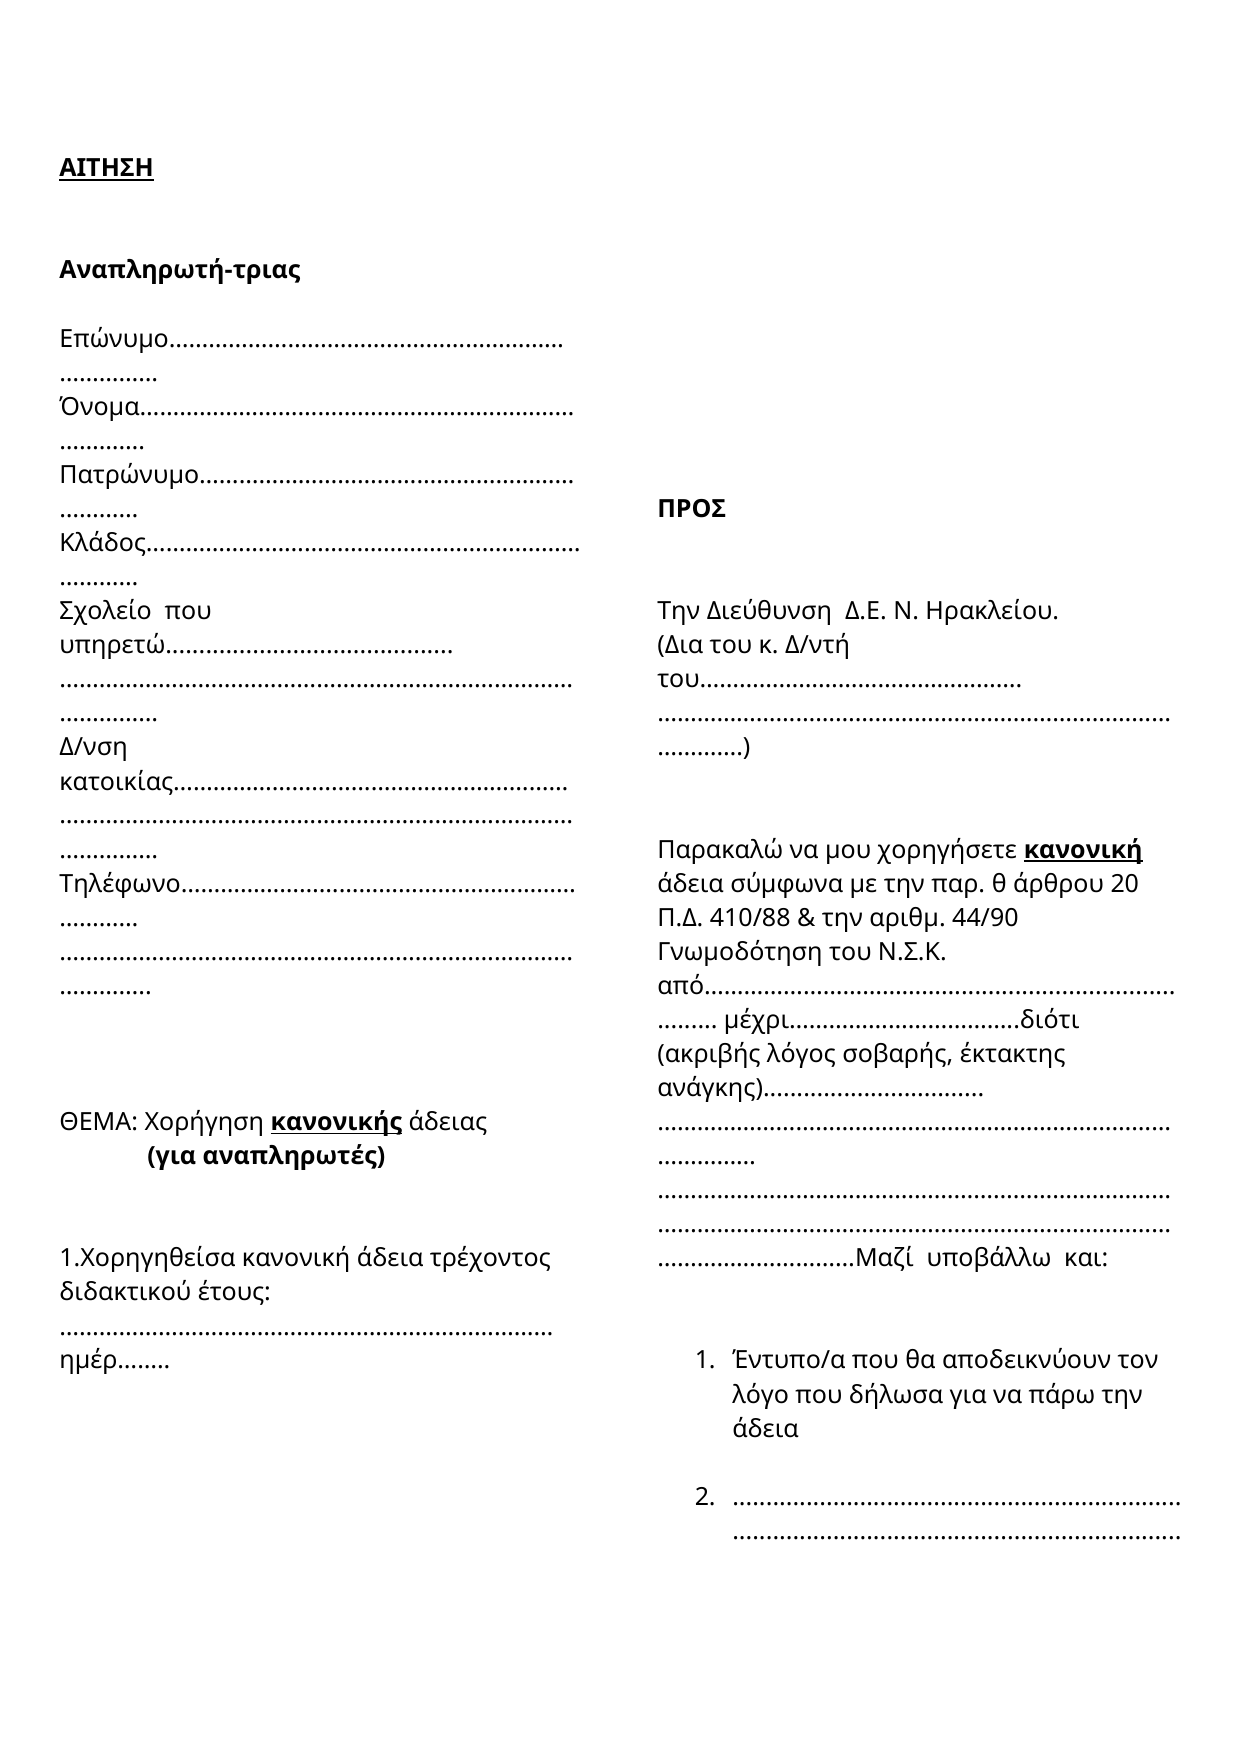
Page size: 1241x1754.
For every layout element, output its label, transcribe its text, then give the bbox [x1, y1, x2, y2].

text (για αναπληρωτές) [134, 1138, 583, 1172]
text Την Διεύθυνση Δ.Ε. Ν. Ηρακλείου. [657, 593, 1181, 627]
list Έντυπο/α που θα αποδεικνύουν τον λόγο που δήλωσα για να πάρω την άδεια [694, 1342, 1181, 1444]
text ……………………………………………………………………………………………………………………………………………………………………Μαζί υποβάλλω και: [657, 1172, 1181, 1308]
text Δ/νση κατοικίας…………………………………………………… [59, 729, 583, 797]
text Όνομα……………………………………………………………………. [59, 388, 583, 457]
text ………………………………………………………………………………… [657, 1104, 1181, 1172]
text Κλάδος…………………………………………………………………… [59, 525, 583, 593]
text (Δια του κ. Δ/ντή του…………………………………………. [657, 627, 1181, 695]
list ....................................................................................................................................................................................................................... [694, 1478, 1181, 1547]
text ΠΡΟΣ [657, 491, 1181, 525]
text ………………………………………………………………………………… [59, 661, 583, 729]
text ……………………………………………………………………………….) [657, 695, 1181, 763]
text …………………………………………………………………ημέρ…….. [59, 1308, 583, 1376]
text Παρακαλώ να μου χορηγήσετε κανονική άδεια σύμφωνα με την παρ. θ άρθρου 20 Π.Δ. 410/88 & την αριθμ. 44/90 Γνωμοδότηση του Ν.Σ.Κ. από…………………………………......................................... μέχρι……………………………..διότι (ακριβής λόγος σοβαρής, έκτακτης ανάγκης)................................. [657, 831, 1181, 1104]
text Αναπληρωτή-τριας [59, 252, 583, 286]
text ΘΕΜΑ: Χορήγηση κανονικής άδειας [59, 1104, 583, 1138]
text Επώνυμο………………………………………………………………… [59, 320, 583, 388]
text Σχολείο που υπηρετώ........................................... [59, 593, 583, 661]
text 1.Χορηγηθείσα κανονική άδεια τρέχοντος διδακτικού έτους: [59, 1240, 583, 1308]
text Τηλέφωνο……………………………………………………………… [59, 865, 583, 933]
text ΑΙΤΗΣΗ [59, 150, 583, 218]
text ………………………………………………………………………………… [59, 797, 583, 865]
text Πατρώνυμο…………………………………………………………… [59, 457, 583, 525]
text ……………………………………………………………………………….. [59, 933, 583, 1002]
